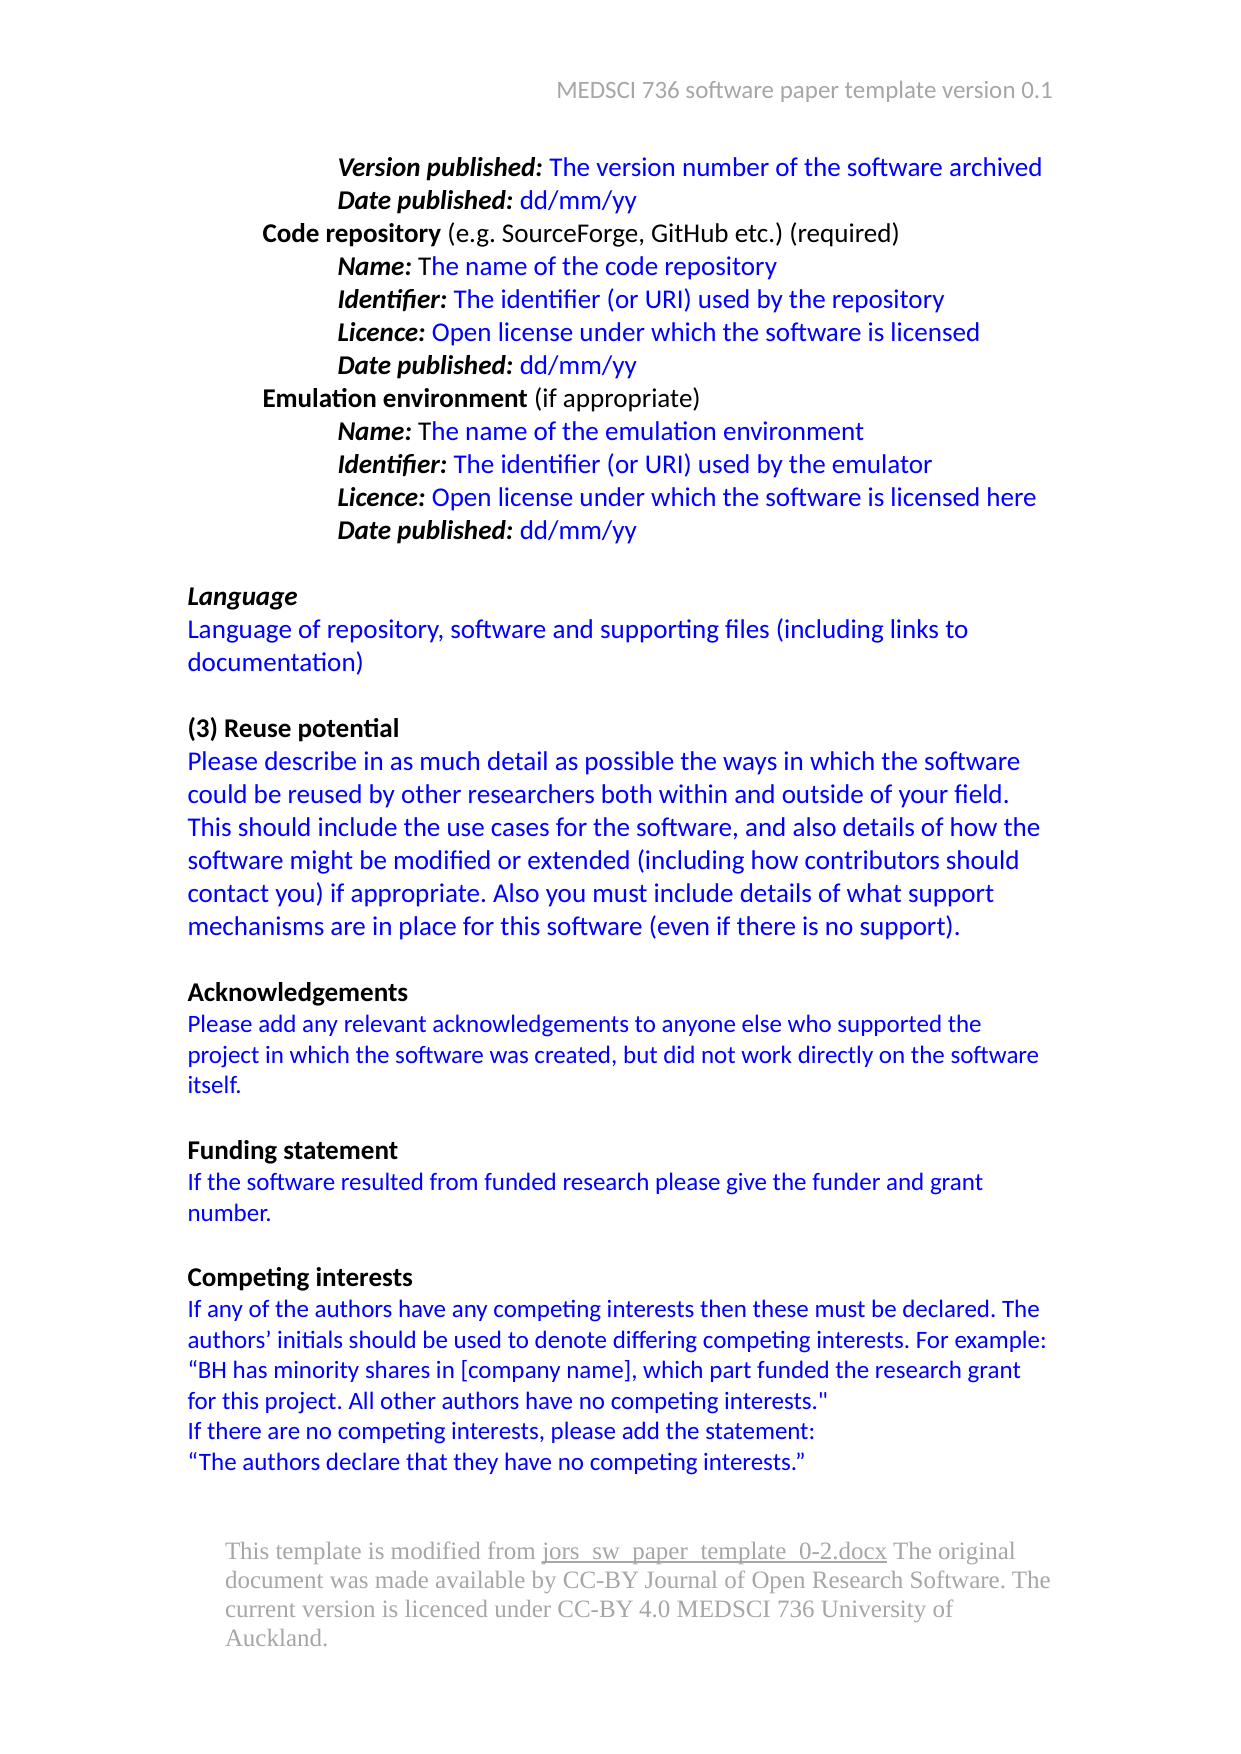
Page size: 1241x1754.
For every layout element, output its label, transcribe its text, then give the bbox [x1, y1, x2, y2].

text Identifier: The identifier (or URI) used by the repository [337, 282, 1053, 315]
text Emulation environment (if appropriate) [262, 381, 1053, 414]
text Please add any relevant acknowledgements to anyone else who supported the project in which the software was created, but did not work directly on the software itself. [187, 1008, 1053, 1100]
text Please describe in as much detail as possible the ways in which the software could be reused by other researchers both within and outside of your field. This should include the use cases for the software, and also details of how the software might be modified or extended (including how contributors should contact you) if appropriate. Also you must include details of what support mechanisms are in place for this software (even if there is no support). [187, 744, 1053, 942]
text Funding statement [187, 1133, 1053, 1166]
text Competing interests [187, 1260, 1053, 1293]
text Date published: dd/mm/yy [337, 183, 1053, 216]
text Name: The name of the emulation environment [337, 414, 1053, 447]
text Date published: dd/mm/yy [337, 348, 1053, 381]
text Version published: The version number of the software archived [337, 150, 1053, 183]
text Licence: Open license under which the software is licensed [337, 315, 1053, 348]
text Date published: dd/mm/yy [337, 513, 1053, 546]
text Language [187, 579, 1053, 612]
text If any of the authors have any competing interests then these must be declared. The authors’ initials should be used to denote differing competing interests. For example: “BH has minority shares in [company name], which part funded the research grant for this project. All other authors have no competing interests." [187, 1293, 1053, 1415]
text Language of repository, software and supporting files (including links to documentation) [187, 612, 1053, 678]
text “The authors declare that they have no competing interests.” [187, 1446, 1053, 1476]
text Licence: Open license under which the software is licensed here [337, 480, 1053, 513]
text Name: The name of the code repository [337, 249, 1053, 282]
text If the software resulted from funded research please give the funder and grant number. [187, 1166, 1053, 1227]
text Code repository (e.g. SourceForge, GitHub etc.) (required) [262, 216, 1053, 249]
text (3) Reuse potential [187, 711, 1053, 744]
text Acknowledgements [187, 976, 1053, 1008]
text If there are no competing interests, please add the statement: [187, 1415, 1053, 1446]
text Identifier: The identifier (or URI) used by the emulator [337, 447, 1053, 480]
